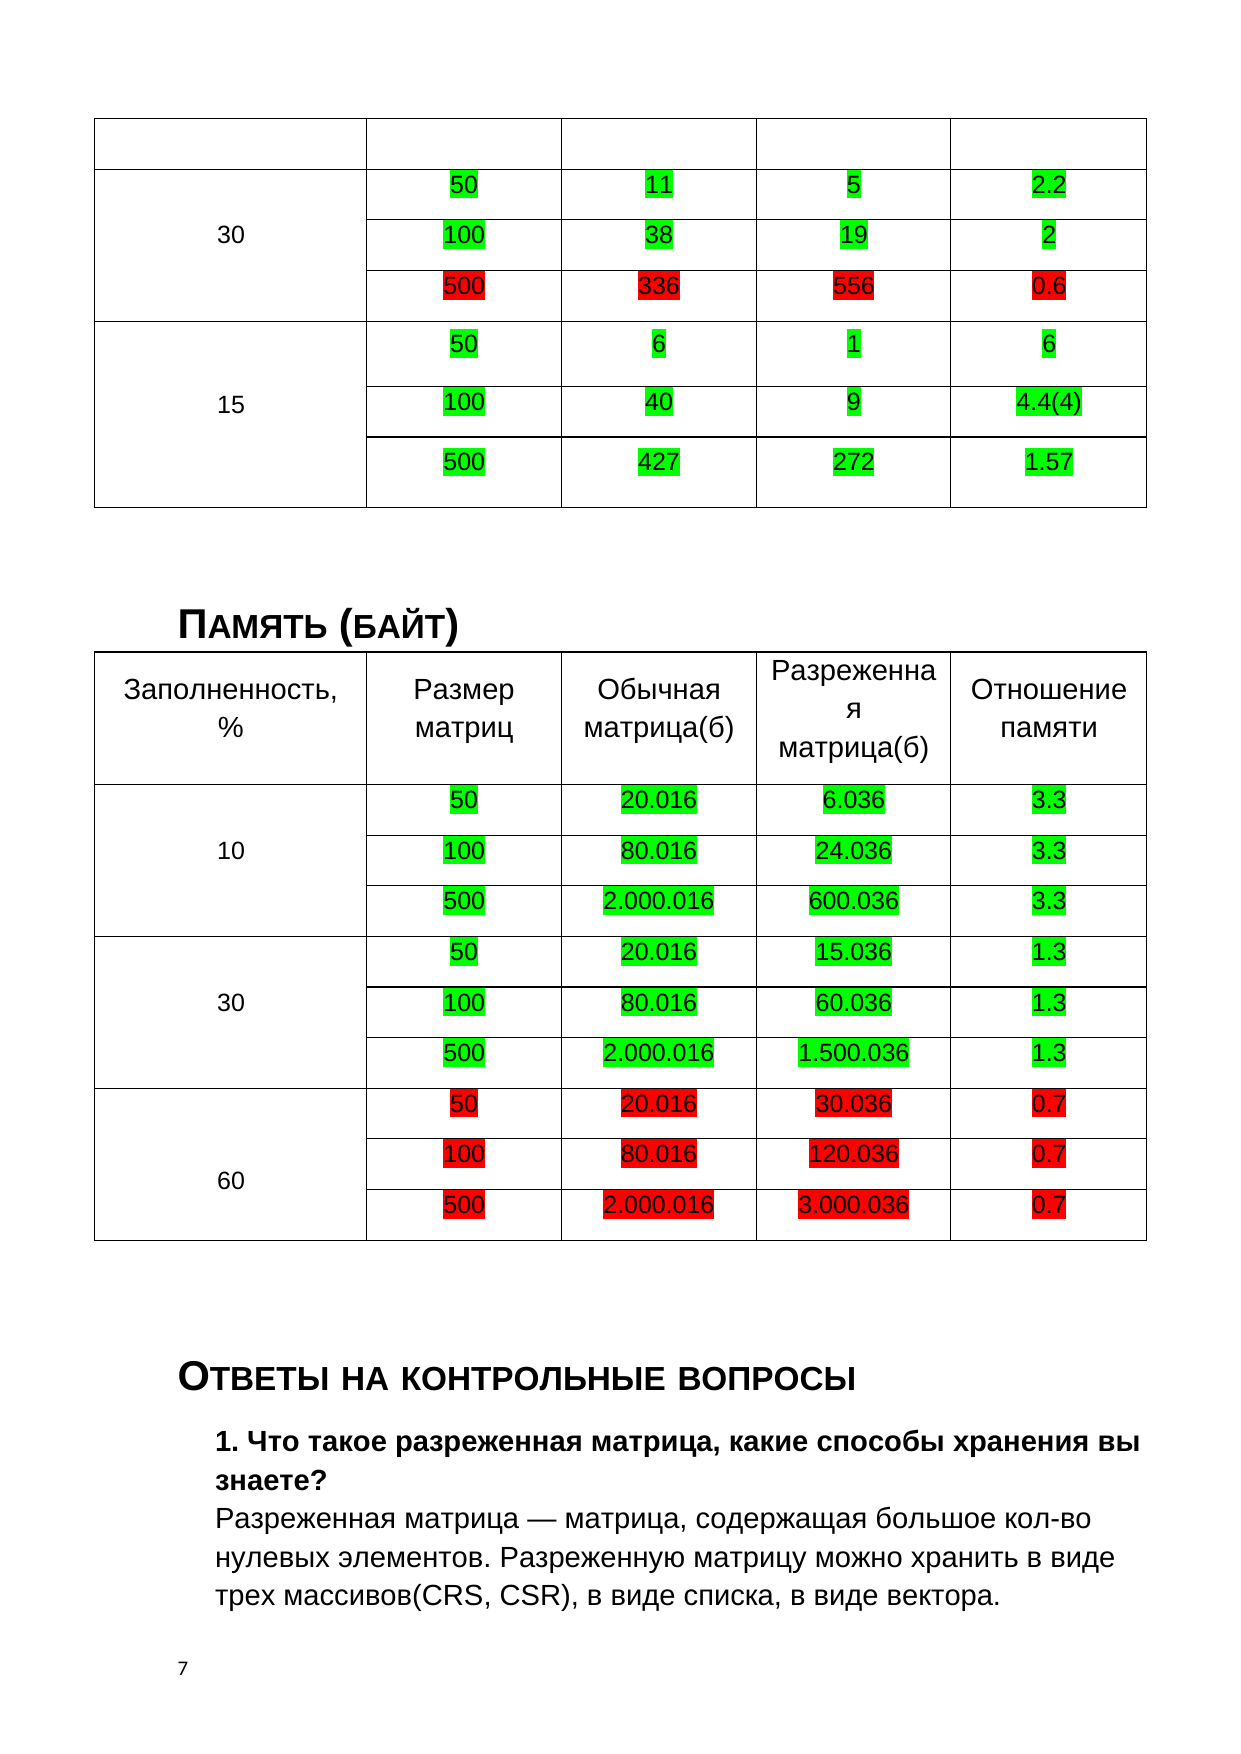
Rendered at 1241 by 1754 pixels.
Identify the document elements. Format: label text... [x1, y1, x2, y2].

table_cell 0.7 [951, 1089, 1146, 1138]
table_cell 100 [367, 387, 561, 436]
table_cell 9 [757, 387, 950, 436]
table_cell 1.3 [951, 1038, 1146, 1088]
table_cell 2.000.016 [562, 1190, 756, 1239]
table_cell 10 [95, 785, 366, 936]
table_cell 6 [951, 322, 1146, 386]
table_cell 2.2 [951, 170, 1146, 219]
table_cell 24.036 [757, 836, 950, 885]
table_cell 20.016 [562, 785, 756, 834]
table_cell [562, 119, 756, 169]
table_cell 5 [757, 170, 950, 219]
table_cell 500 [367, 886, 561, 936]
table_cell 20.016 [562, 937, 756, 986]
table_cell 100 [367, 836, 561, 885]
table_cell 50 [367, 322, 561, 386]
table_cell 500 [367, 1038, 561, 1088]
table_cell 80.016 [562, 1139, 756, 1189]
table_cell 30 [95, 170, 366, 321]
table_cell 80.016 [562, 988, 756, 1037]
table_cell 11 [562, 170, 756, 219]
table_cell 6 [562, 322, 756, 386]
table_cell [951, 119, 1146, 169]
table_cell 3.3 [951, 836, 1146, 885]
table_cell 15.036 [757, 937, 950, 986]
table_cell 2.000.016 [562, 886, 756, 936]
table_cell 40 [562, 387, 756, 436]
table_cell 3.000.036 [757, 1190, 950, 1239]
table_cell 3.3 [951, 886, 1146, 936]
table_cell 60 [95, 1089, 366, 1239]
table_cell 100 [367, 1139, 561, 1189]
table_cell 80.016 [562, 836, 756, 885]
table_header Обычная матрица(б) [562, 653, 756, 784]
table_cell 3.3 [951, 785, 1146, 834]
table_cell 1.3 [951, 937, 1146, 986]
table_cell 600.036 [757, 886, 950, 936]
table_cell [757, 119, 950, 169]
table_header Заполненность, % [95, 653, 366, 784]
table_cell 120.036 [757, 1139, 950, 1189]
table_cell 427 [562, 438, 756, 507]
table_cell 38 [562, 220, 756, 270]
table_cell 1.500.036 [757, 1038, 950, 1088]
table_cell 500 [367, 1190, 561, 1239]
table_cell 50 [367, 937, 561, 986]
table_cell 50 [367, 170, 561, 219]
table_cell 556 [757, 271, 950, 321]
table_cell 4.4(4) [951, 387, 1146, 436]
table_cell 30.036 [757, 1089, 950, 1138]
table_cell 272 [757, 438, 950, 507]
table_cell 1.57 [951, 438, 1146, 507]
table_cell [367, 119, 561, 169]
subtitle Ответы на контрольные вопросы [177, 1351, 1152, 1399]
table_cell 0.7 [951, 1190, 1146, 1239]
table_cell 100 [367, 988, 561, 1037]
table_header Разреженная матрица(б) [757, 653, 950, 784]
table_cell 20.016 [562, 1089, 756, 1138]
table_header Размер матриц [367, 653, 561, 784]
table_cell 1 [757, 322, 950, 386]
table_cell 0.6 [951, 271, 1146, 321]
table_cell 500 [367, 438, 561, 507]
text Разреженная матрица — матрица, содержащая большое кол-во нулевых элементов. Разреженную матрицу можно хранить в виде трех массивов(CRS, CSR), в виде списка, в виде векторa. [215, 1501, 1152, 1612]
table_cell 50 [367, 1089, 561, 1138]
table_cell 2 [951, 220, 1146, 270]
table_cell 1.3 [951, 988, 1146, 1037]
table_cell 336 [562, 271, 756, 321]
table_cell 6.036 [757, 785, 950, 834]
table_header Отношение памяти [951, 653, 1146, 784]
table_cell 0.7 [951, 1139, 1146, 1189]
table_cell 2.000.016 [562, 1038, 756, 1088]
table_cell 50 [367, 785, 561, 834]
table_cell 15 [95, 322, 366, 507]
subtitle Память (байт) [177, 599, 1152, 647]
table_cell 100 [367, 220, 561, 270]
table_cell 60.036 [757, 988, 950, 1037]
table_cell 19 [757, 220, 950, 270]
text 1. Что такое разреженная матрица, какие способы хранения вы знаете? [215, 1424, 1152, 1496]
table_cell 500 [367, 271, 561, 321]
table_cell 30 [95, 937, 366, 1088]
